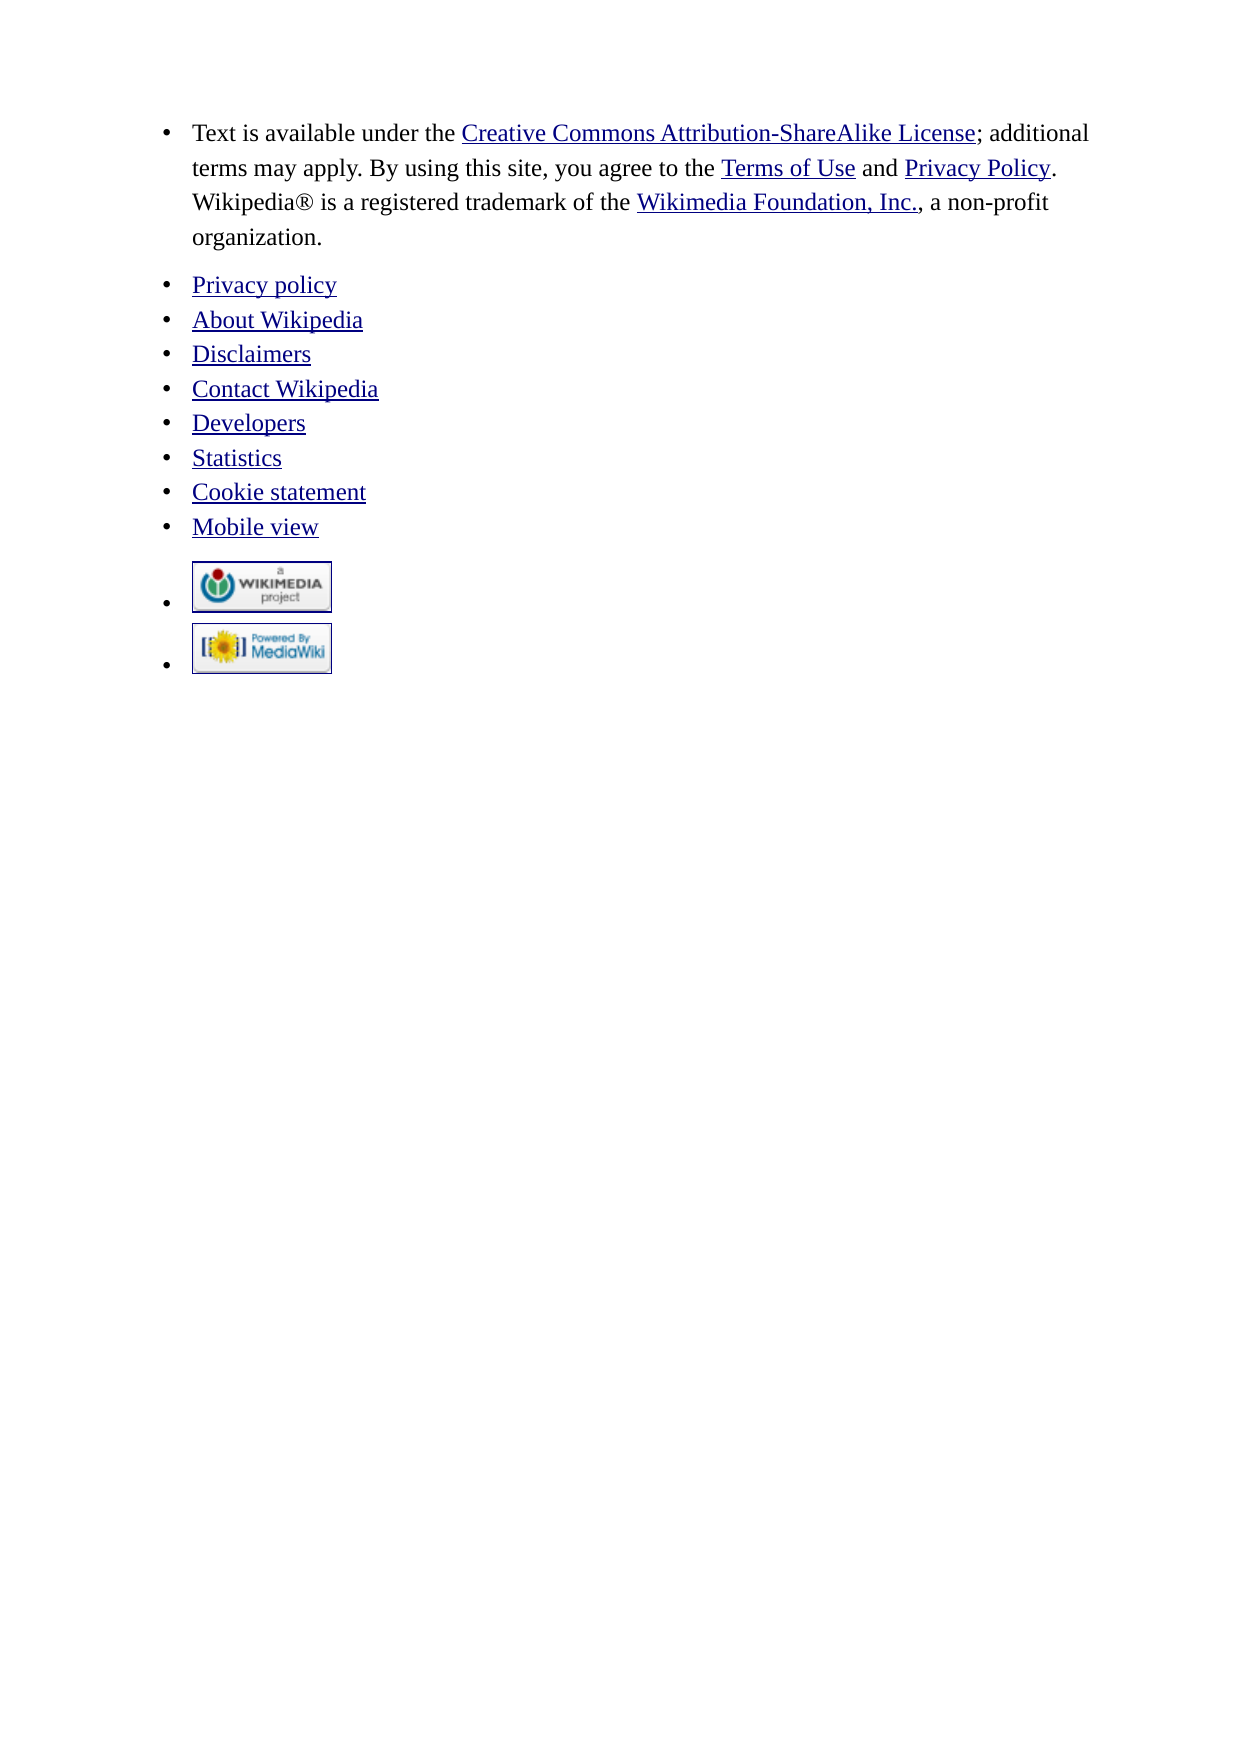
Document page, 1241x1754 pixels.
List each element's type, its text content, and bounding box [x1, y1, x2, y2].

list Privacy policy [162, 271, 1122, 299]
list About Wikipedia [162, 305, 1122, 334]
picture [193, 624, 331, 673]
list Developers [162, 408, 1122, 437]
list Contact Wikipedia [162, 374, 1122, 403]
list Cookie statement [162, 477, 1122, 506]
list Statistics [162, 443, 1122, 472]
list Text is available under the Creative Commons Attribution-ShareAlike License; additional terms may apply. By using this site, you agree to the Terms of Use and Privacy Policy. Wikipedia® is a registered trademark of the Wikimedia Foundation, Inc., a non-profit organization. [162, 118, 1122, 250]
list Disclaimers [162, 339, 1122, 368]
picture [193, 563, 331, 611]
list Mobile view [162, 512, 1122, 541]
